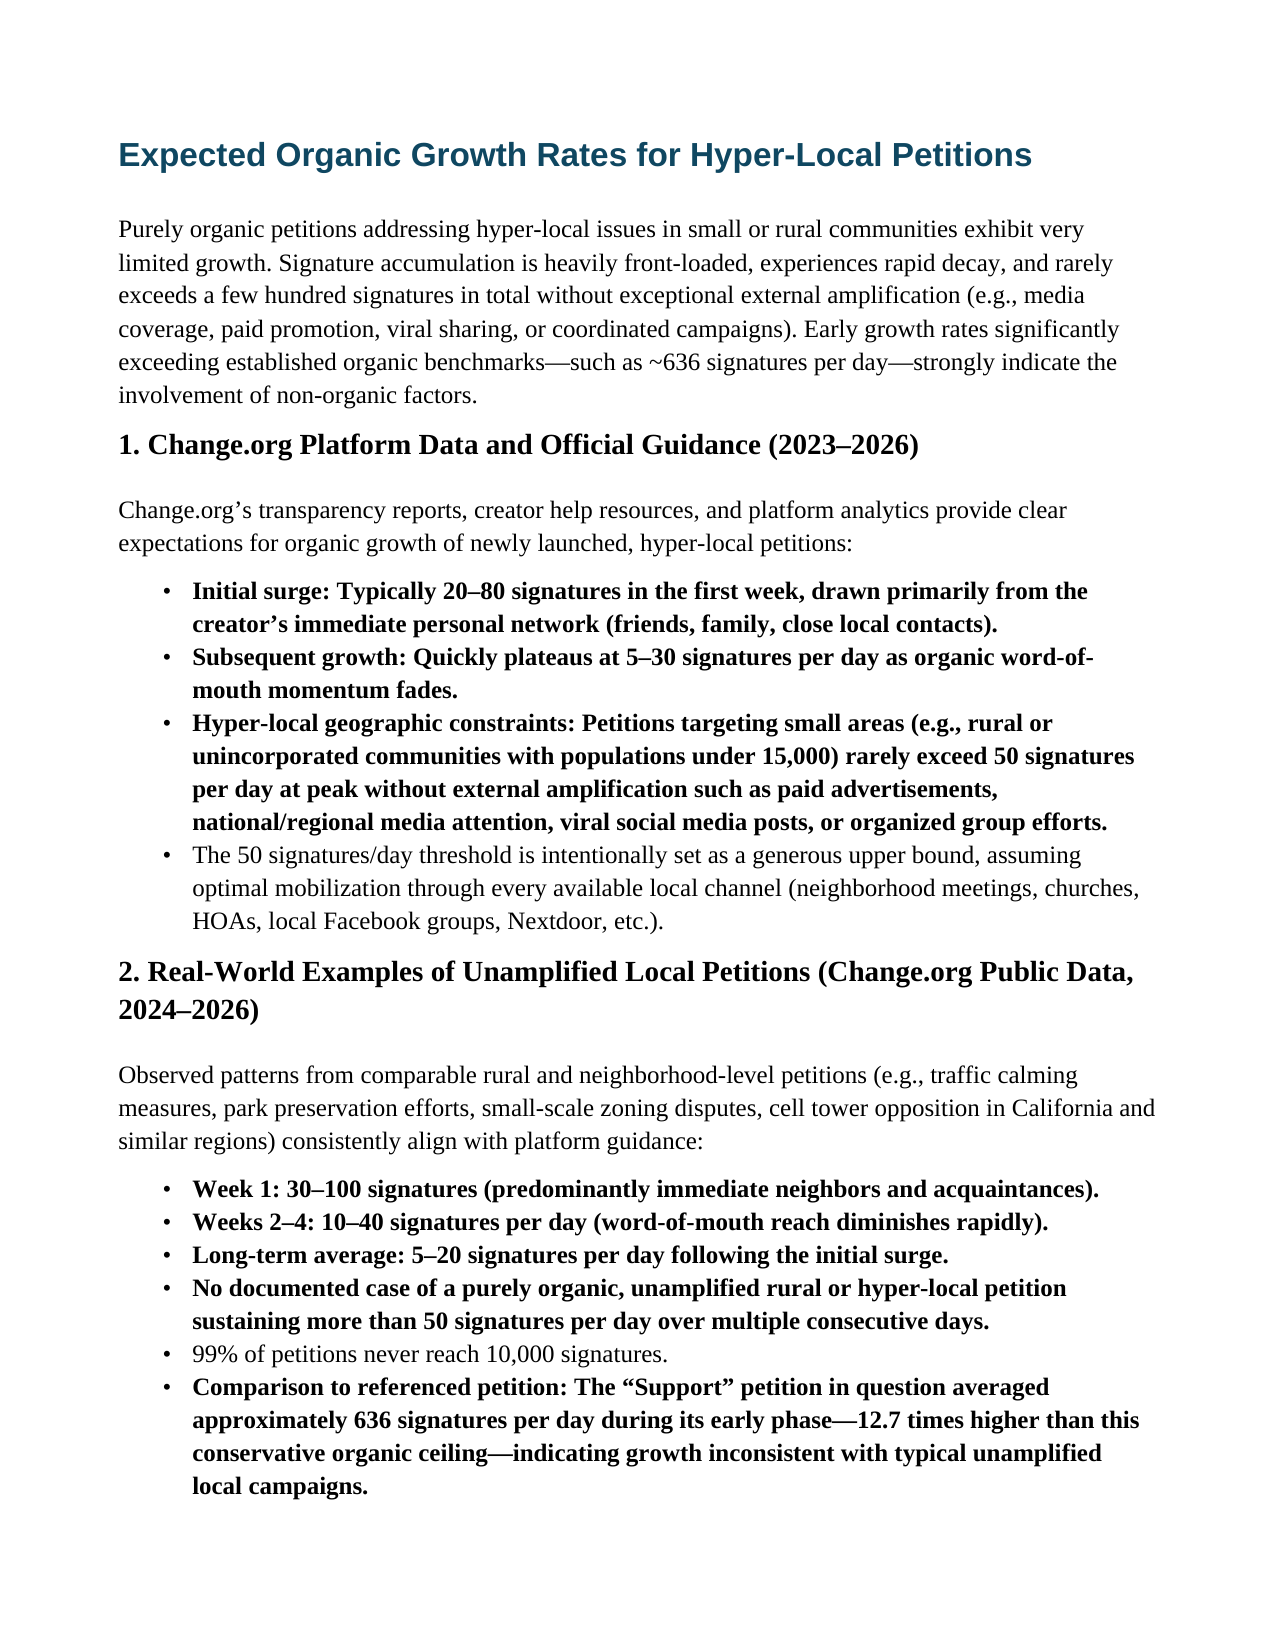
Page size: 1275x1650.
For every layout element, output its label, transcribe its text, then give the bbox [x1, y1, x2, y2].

text Change.org’s transparency reports, creator help resources, and platform analytics provide clear expectations for organic growth of newly launched, hyper-local petitions: [118, 495, 1157, 557]
list Subsequent growth: Quickly plateaus at 5–30 signatures per day as organic word-of-mouth momentum fades. [162, 642, 1157, 704]
text Expected Organic Growth Rates for Hyper-Local Petitions [118, 135, 1157, 173]
list The 50 signatures/day threshold is intentionally set as a generous upper bound, assuming optimal mobilization through every available local channel (neighborhood meetings, churches, HOAs, local Facebook groups, Nextdoor, etc.). [162, 840, 1157, 935]
subtitle 2. Real-World Examples of Unamplified Local Petitions (Change.org Public Data, 2024–2026) [118, 954, 1157, 1026]
text Observed patterns from comparable rural and neighborhood-level petitions (e.g., traffic calming measures, park preservation efforts, small-scale zoning disputes, cell tower opposition in California and similar regions) consistently align with platform guidance: [118, 1060, 1157, 1155]
list Hyper-local geographic constraints: Petitions targeting small areas (e.g., rural or unincorporated communities with populations under 15,000) rarely exceed 50 signatures per day at peak without external amplification such as paid advertisements, national/regional media attention, viral social media posts, or organized group efforts. [162, 708, 1157, 836]
list Long-term average: 5–20 signatures per day following the initial surge. [162, 1240, 1157, 1269]
subtitle 1. Change.org Platform Data and Official Guidance (2023–2026) [118, 427, 1157, 461]
list No documented case of a purely organic, unamplified rural or hyper-local petition sustaining more than 50 signatures per day over multiple consecutive days. [162, 1273, 1157, 1335]
list Comparison to referenced petition: The “Support” petition in question averaged approximately 636 signatures per day during its early phase—12.7 times higher than this conservative organic ceiling—indicating growth inconsistent with typical unamplified local campaigns. [162, 1372, 1157, 1500]
text Purely organic petitions addressing hyper-local issues in small or rural communities exhibit very limited growth. Signature accumulation is heavily front-loaded, experiences rapid decay, and rarely exceeds a few hundred signatures in total without exceptional external amplification (e.g., media coverage, paid promotion, viral sharing, or coordinated campaigns). Early growth rates significantly exceeding established organic benchmarks—such as ~636 signatures per day—strongly indicate the involvement of non-organic factors. [118, 182, 1157, 408]
list Initial surge: Typically 20–80 signatures in the first week, drawn primarily from the creator’s immediate personal network (friends, family, close local contacts). [162, 576, 1157, 638]
list 99% of petitions never reach 10,000 signatures. [162, 1339, 1157, 1368]
list Weeks 2–4: 10–40 signatures per day (word-of-mouth reach diminishes rapidly). [162, 1207, 1157, 1236]
list Week 1: 30–100 signatures (predominantly immediate neighbors and acquaintances). [162, 1174, 1157, 1203]
